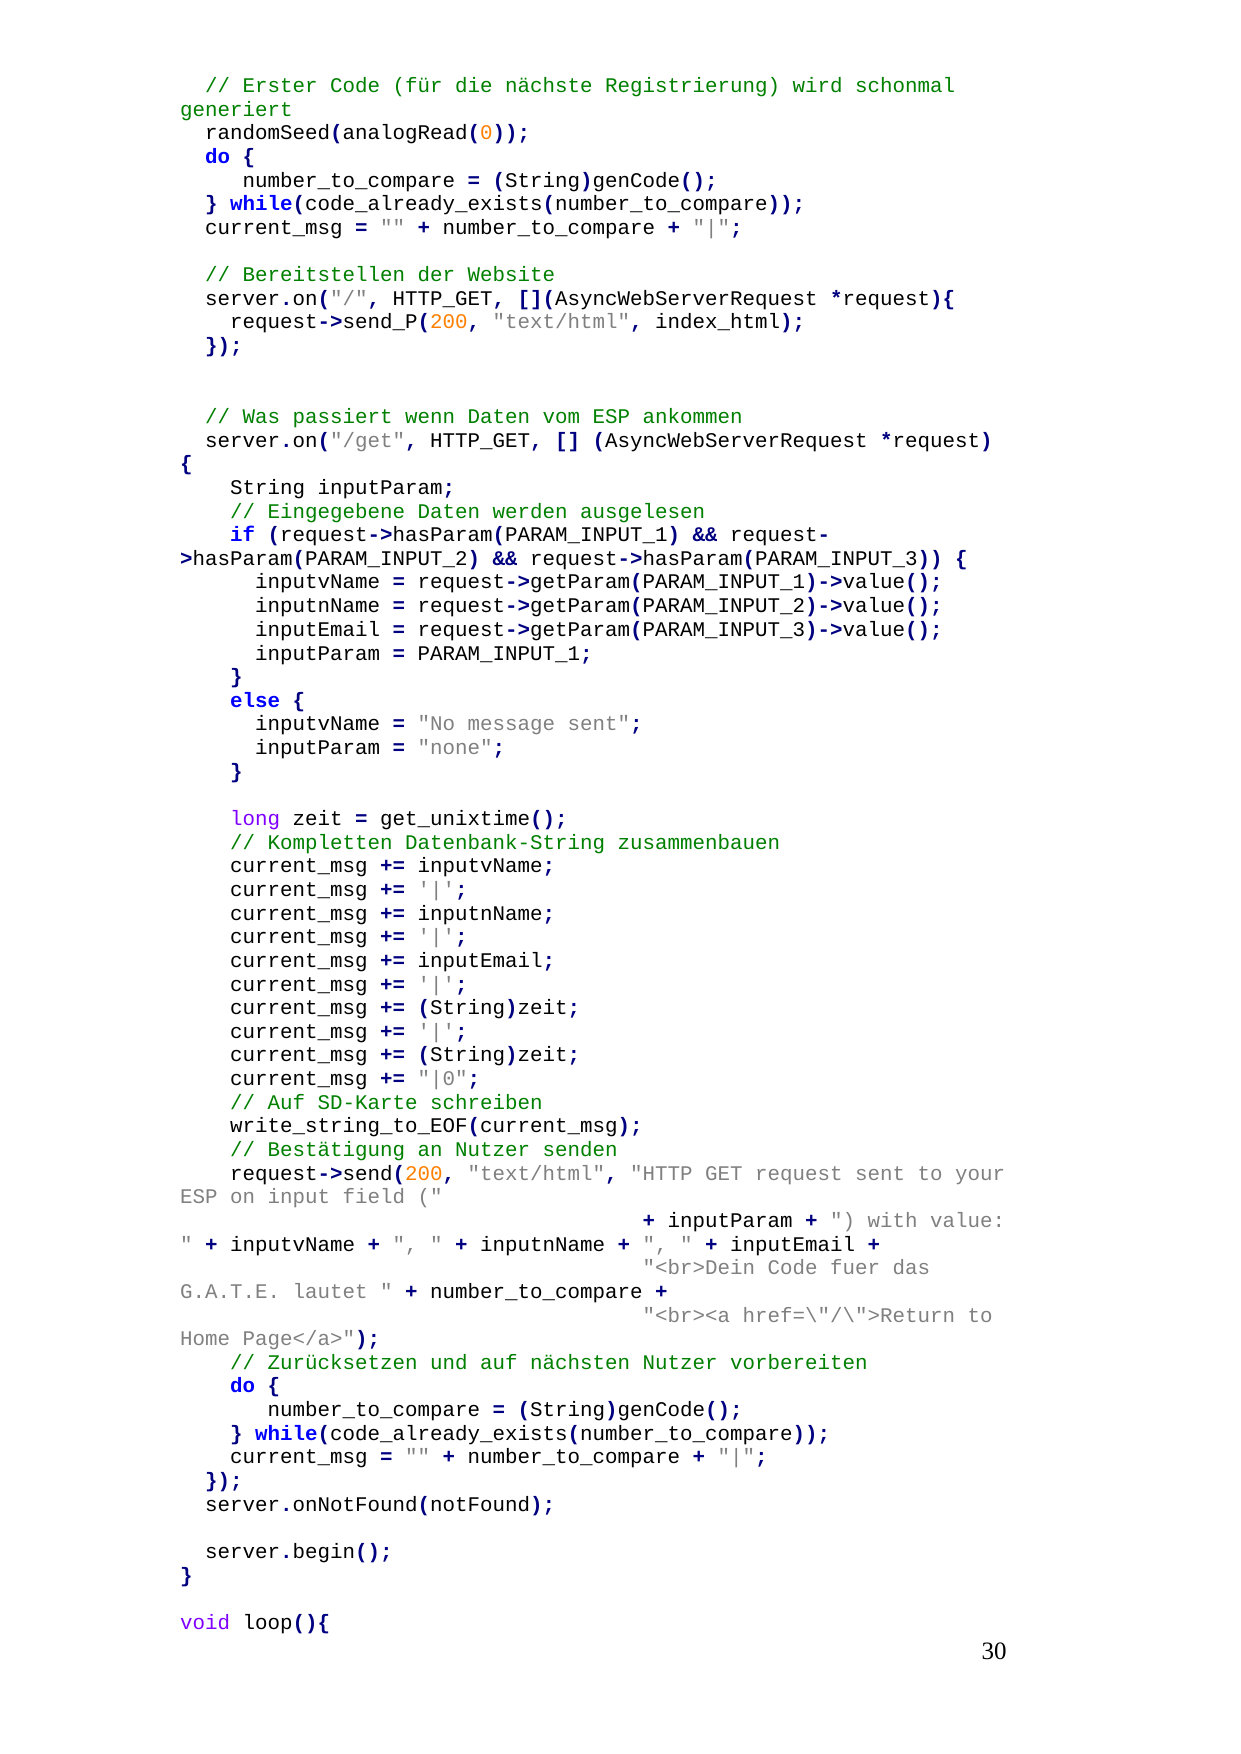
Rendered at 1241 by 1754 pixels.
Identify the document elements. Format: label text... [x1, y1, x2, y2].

text "<br><a href=\"/\">Return to Home Page</a>"); [180, 1304, 1006, 1352]
text inputParam = PARAM_INPUT_1; [180, 642, 1006, 666]
text current_msg += inputnName; [180, 903, 1006, 926]
text inputEmail = request->getParam(PARAM_INPUT_3)->value(); [180, 619, 1006, 642]
text long zeit = get_unixtime(); [180, 808, 1006, 832]
text inputParam = "none"; [180, 737, 1006, 761]
text inputvName = "No message sent"; [180, 713, 1006, 737]
text } [180, 666, 1006, 690]
text request->send(200, "text/html", "HTTP GET request sent to your ESP on input field (" [180, 1163, 1006, 1210]
text server.begin(); [180, 1541, 1006, 1565]
text } [180, 761, 1006, 784]
text "<br>Dein Code fuer das G.A.T.E. lautet " + number_to_compare + [180, 1257, 1006, 1304]
text inputvName = request->getParam(PARAM_INPUT_1)->value(); [180, 572, 1006, 595]
text if (request->hasParam(PARAM_INPUT_1) && request->hasParam(PARAM_INPUT_2) && request->hasParam(PARAM_INPUT_3)) { [180, 524, 1006, 572]
text void loop(){ [180, 1612, 1006, 1636]
text // Zurücksetzen und auf nächsten Nutzer vorbereiten [180, 1352, 1006, 1376]
text // Eingegebene Daten werden ausgelesen [180, 501, 1006, 524]
text current_msg += (String)zeit; [180, 1044, 1006, 1068]
text server.on("/get", HTTP_GET, [] (AsyncWebServerRequest *request) { [180, 430, 1006, 477]
text do { [180, 146, 1006, 169]
text // Erster Code (für die nächste Registrierung) wird schonmal generiert [180, 75, 1006, 122]
text current_msg += '|'; [180, 1021, 1006, 1044]
text // Kompletten Datenbank-String zusammenbauen [180, 832, 1006, 855]
text String inputParam; [180, 477, 1006, 501]
text } while(code_already_exists(number_to_compare)); [180, 1423, 1006, 1446]
text + inputParam + ") with value: " + inputvName + ", " + inputnName + ", " + inputEmail + [180, 1210, 1006, 1257]
text current_msg += '|'; [180, 879, 1006, 903]
text request->send_P(200, "text/html", index_html); [180, 311, 1006, 335]
text number_to_compare = (String)genCode(); [180, 1399, 1006, 1423]
text current_msg = "" + number_to_compare + "|"; [180, 1446, 1006, 1470]
text server.onNotFound(notFound); [180, 1494, 1006, 1517]
text }); [180, 1470, 1006, 1494]
text current_msg = "" + number_to_compare + "|"; [180, 217, 1006, 241]
text current_msg += '|'; [180, 973, 1006, 997]
text randomSeed(analogRead(0)); [180, 122, 1006, 146]
text else { [180, 690, 1006, 713]
text do { [180, 1376, 1006, 1399]
text }); [180, 335, 1006, 359]
text // Bereitstellen der Website [180, 264, 1006, 288]
text } [180, 1565, 1006, 1588]
text current_msg += '|'; [180, 926, 1006, 950]
text write_string_to_EOF(current_msg); [180, 1115, 1006, 1139]
text current_msg += (String)zeit; [180, 997, 1006, 1021]
text } while(code_already_exists(number_to_compare)); [180, 193, 1006, 217]
text inputnName = request->getParam(PARAM_INPUT_2)->value(); [180, 595, 1006, 619]
text current_msg += "|0"; [180, 1068, 1006, 1092]
text current_msg += inputEmail; [180, 950, 1006, 973]
text // Bestätigung an Nutzer senden [180, 1139, 1006, 1163]
text server.on("/", HTTP_GET, [](AsyncWebServerRequest *request){ [180, 288, 1006, 311]
text number_to_compare = (String)genCode(); [180, 169, 1006, 193]
text // Was passiert wenn Daten vom ESP ankommen [180, 406, 1006, 430]
text current_msg += inputvName; [180, 855, 1006, 879]
text // Auf SD-Karte schreiben [180, 1092, 1006, 1115]
